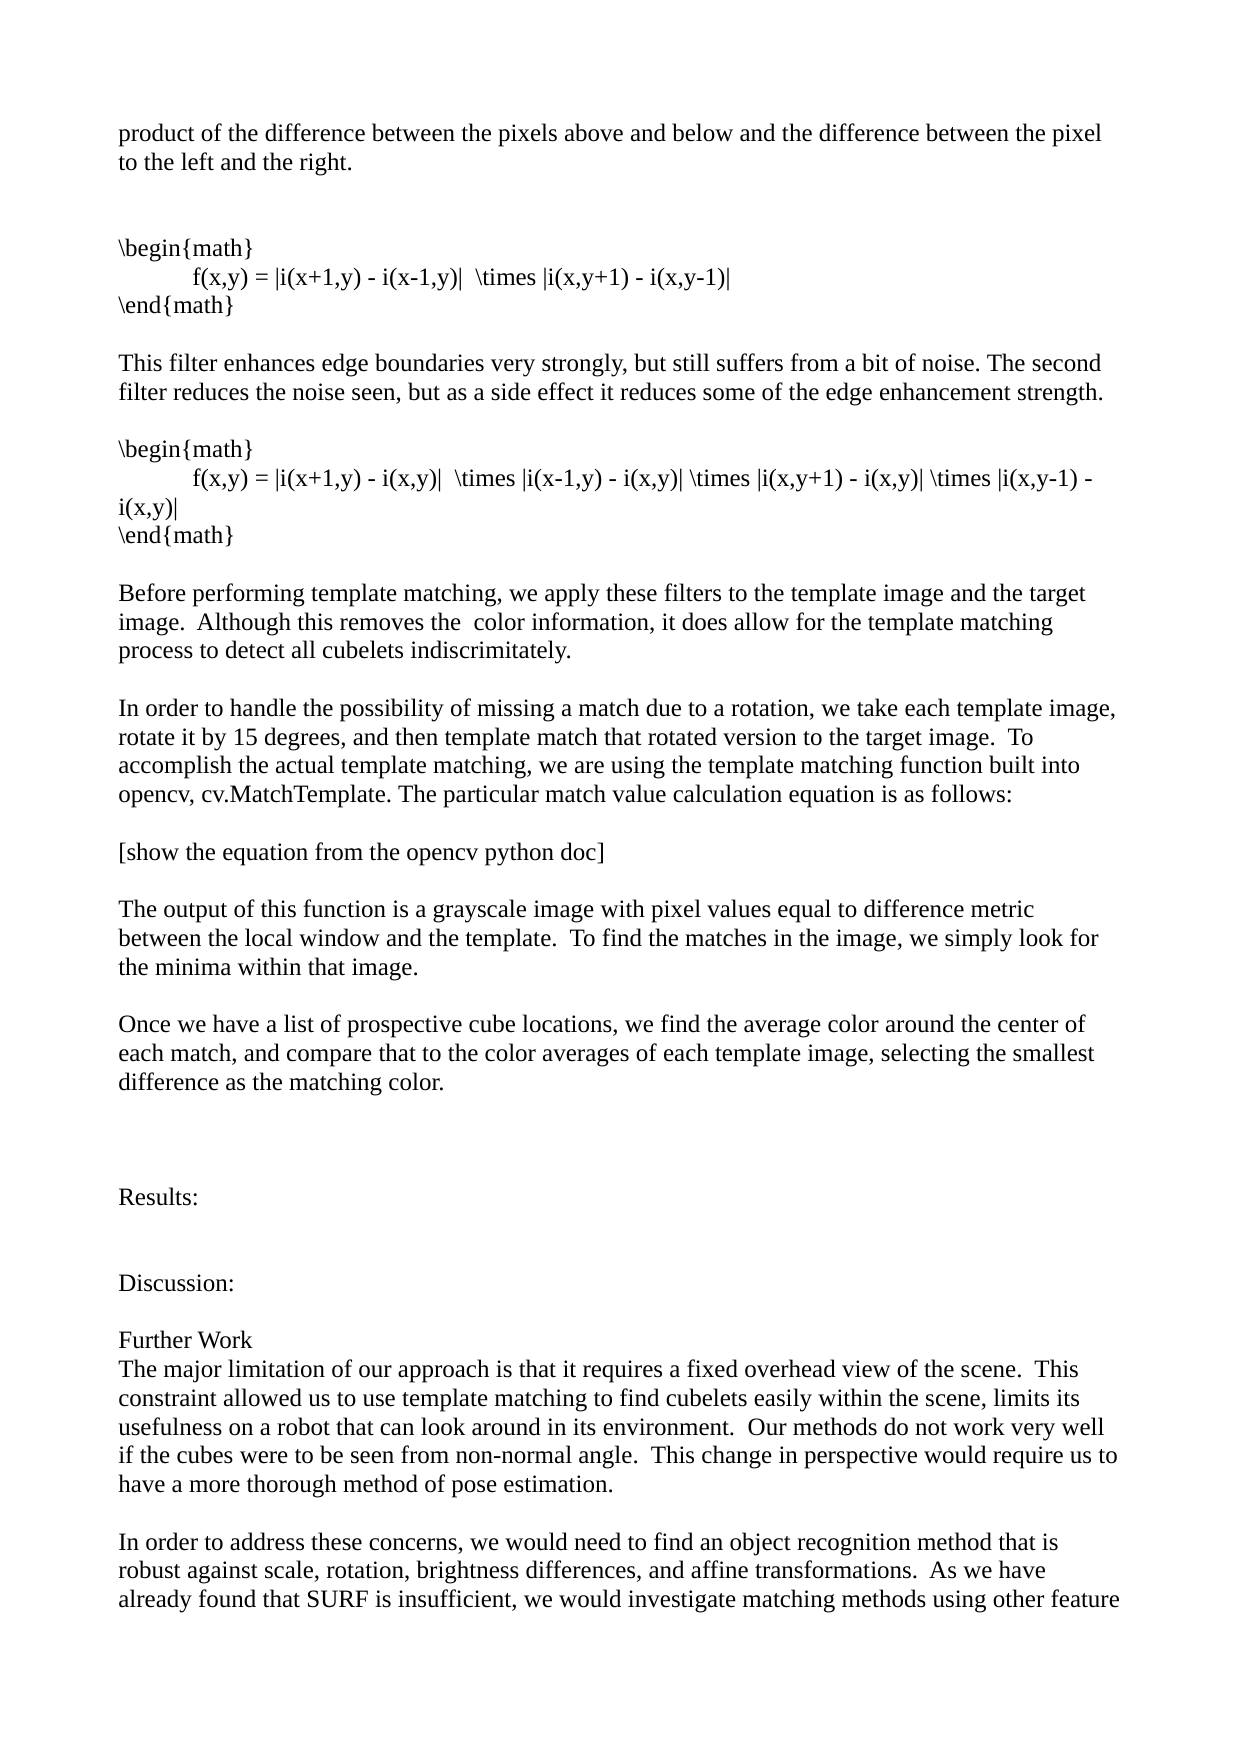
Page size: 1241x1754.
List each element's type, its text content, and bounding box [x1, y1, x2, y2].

text The output of this function is a grayscale image with pixel values equal to difference metric between the local window and the template. To find the matches in the image, we simply look for the minima within that image. [118, 894, 1122, 981]
text Discussion: [118, 1268, 1122, 1297]
text \end{math} [118, 291, 1122, 319]
text Further Work [118, 1326, 1122, 1354]
text f(x,y) = |i(x+1,y) - i(x-1,y)| \times |i(x,y+1) - i(x,y-1)| [118, 262, 1122, 291]
text \begin{math} [118, 233, 1122, 262]
text In order to address these concerns, we would need to find an object recognition method that is robust against scale, rotation, brightness differences, and affine transformations. As we have already found that SURF is insufficient, we would investigate matching methods using other feature [118, 1527, 1122, 1613]
text Before performing template matching, we apply these filters to the template image and the target image. Although this removes the color information, it does allow for the template matching process to detect all cubelets indiscrimitately. [118, 578, 1122, 664]
text This filter enhances edge boundaries very strongly, but still suffers from a bit of noise. The second filter reduces the noise seen, but as a side effect it reduces some of the edge enhancement strength. [118, 348, 1122, 406]
text f(x,y) = |i(x+1,y) - i(x,y)| \times |i(x-1,y) - i(x,y)| \times |i(x,y+1) - i(x,y)| \times |i(x,y-1) - i(x,y)| [118, 463, 1122, 521]
text Results: [118, 1182, 1122, 1211]
text The major limitation of our approach is that it requires a fixed overhead view of the scene. This constraint allowed us to use template matching to find cubelets easily within the scene, limits its usefulness on a robot that can look around in its environment. Our methods do not work very well if the cubes were to be seen from non-normal angle. This change in perspective would require us to have a more thorough method of pose estimation. [118, 1354, 1122, 1498]
text Once we have a list of prospective cube locations, we find the average color around the center of each match, and compare that to the color averages of each template image, selecting the smallest difference as the matching color. [118, 1009, 1122, 1096]
text product of the difference between the pixels above and below and the difference between the pixel to the left and the right. [118, 118, 1122, 176]
text In order to handle the possibility of missing a match due to a rotation, we take each template image, rotate it by 15 degrees, and then template match that rotated version to the target image. To accomplish the actual template matching, we are using the template matching function built into opencv, cv.MatchTemplate. The particular match value calculation equation is as follows: [118, 693, 1122, 808]
text \begin{math} [118, 434, 1122, 463]
text [show the equation from the opencv python doc] [118, 837, 1122, 866]
text \end{math} [118, 521, 1122, 549]
